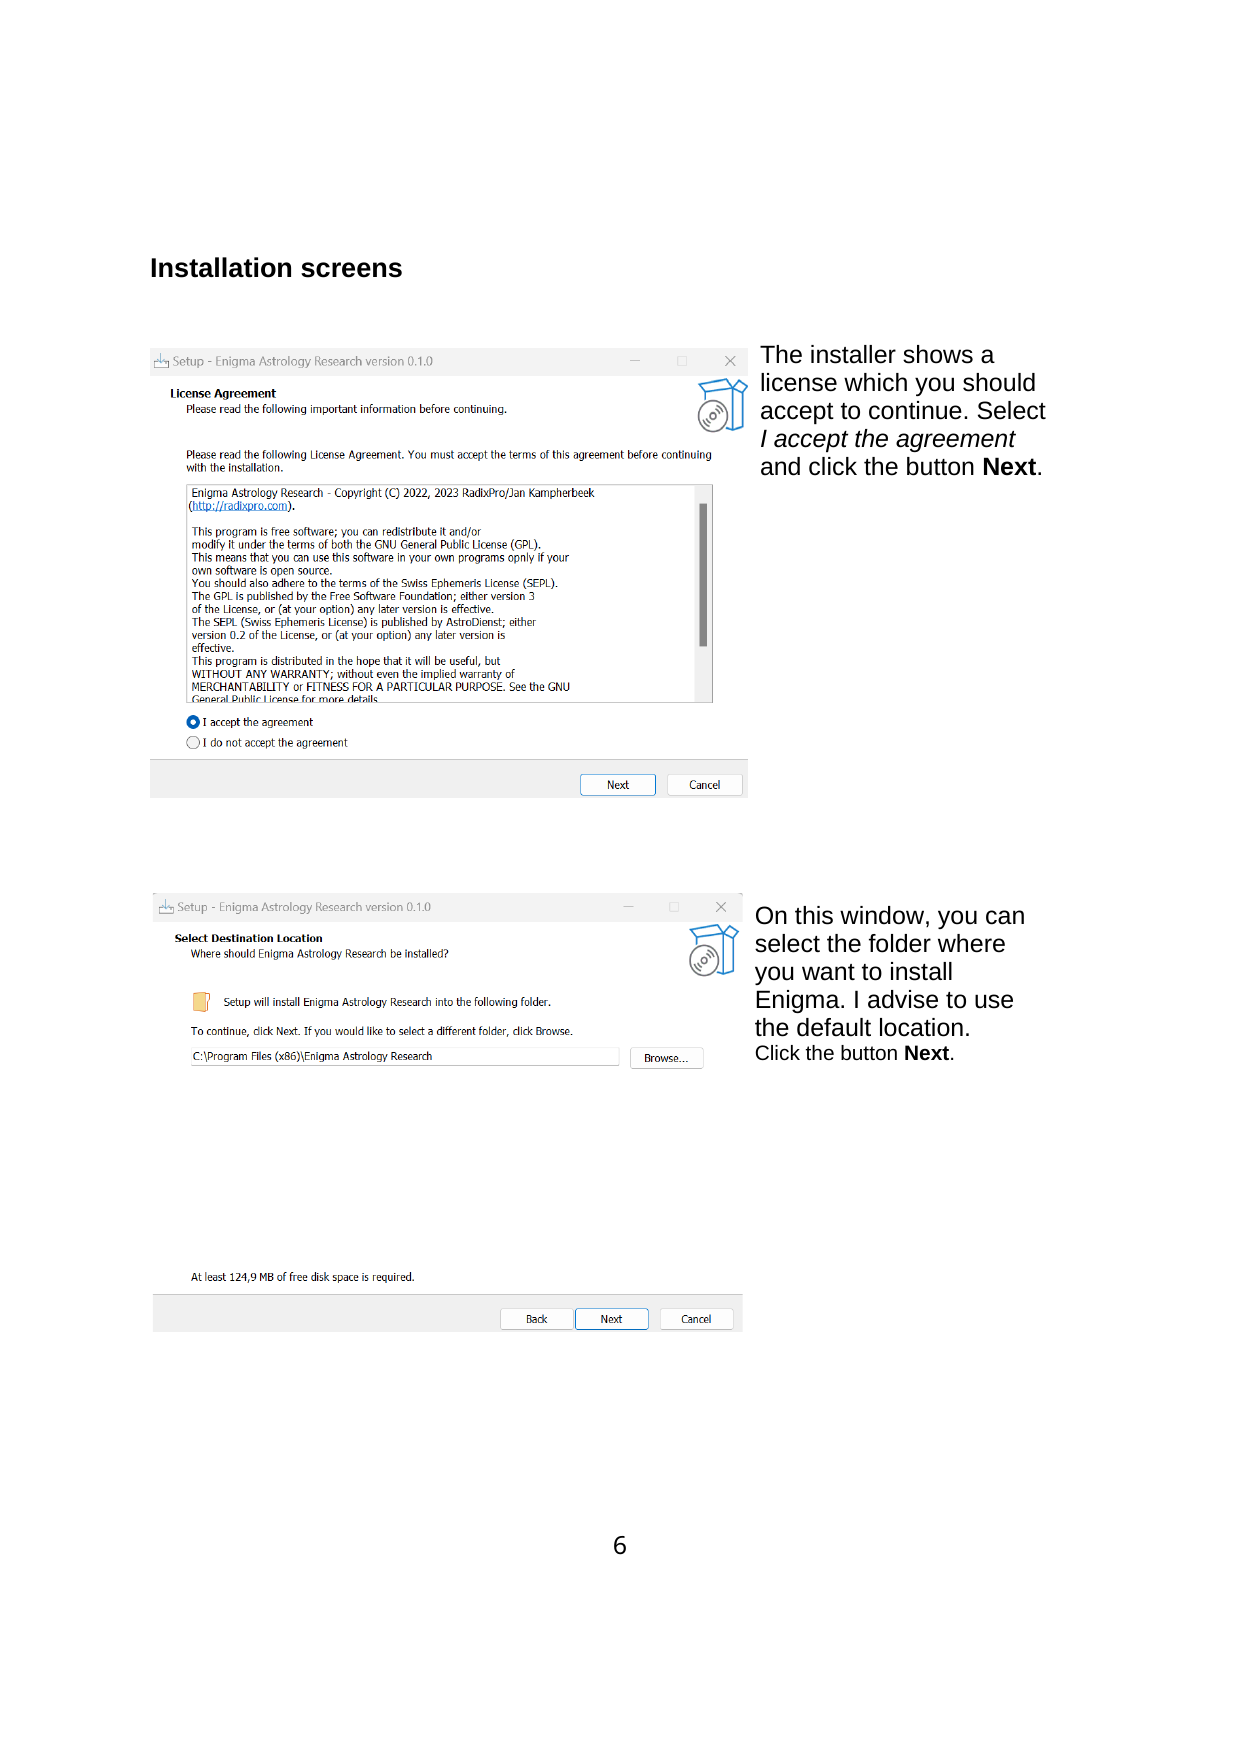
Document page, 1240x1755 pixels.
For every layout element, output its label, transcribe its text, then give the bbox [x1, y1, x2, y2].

picture [150, 348, 748, 798]
text On this window, you can select the folder where you want to install Enigma. I advise to use the default location. [743, 902, 1050, 1042]
picture [152, 893, 743, 1332]
text The installer shows a license which you should accept to continue. Select I accept the agreement and click the button Next. [150, 341, 1050, 481]
text Click the button Next. [743, 1042, 1050, 1065]
subtitle Installation screens [150, 253, 1089, 284]
